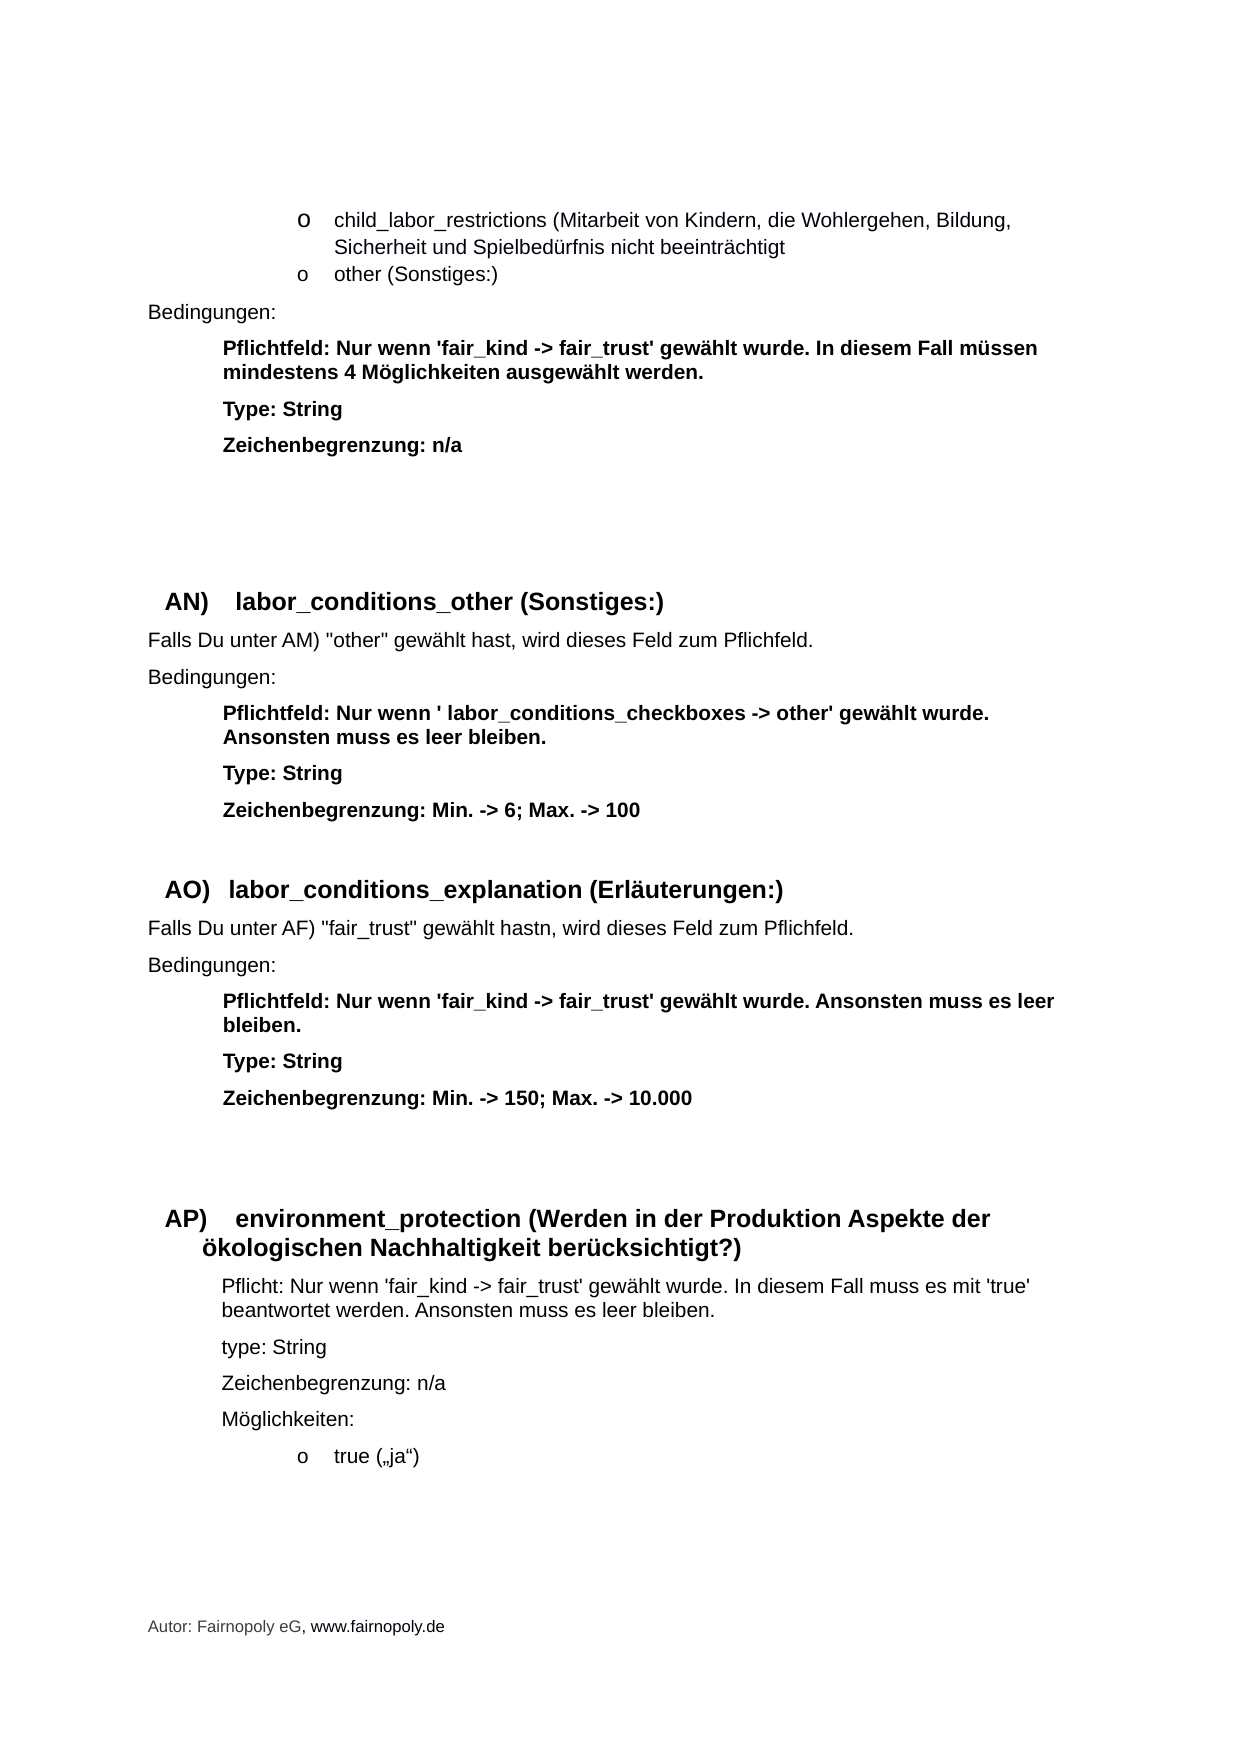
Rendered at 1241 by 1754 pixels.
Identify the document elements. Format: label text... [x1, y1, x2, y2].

text type: String [164, 1334, 1093, 1358]
text Pflicht: Nur wenn 'fair_kind -> fair_trust' gewählt wurde. In diesem Fall muss es mit 'true' beantwortet werden. Ansonsten muss es leer bleiben. [221, 1274, 1093, 1322]
text Zeichenbegrenzung: n/a [221, 1371, 1093, 1395]
list labor_conditions_explanation (Erläuterungen:) [164, 875, 1093, 904]
list Falls Du unter AF) "fair_trust" gewählt hastn, wird dieses Feld zum Pflichfeld. [148, 916, 1093, 940]
list Pflichtfeld: Nur wenn 'fair_kind -> fair_trust' gewählt wurde. Ansonsten muss es leer bleiben. [223, 989, 1093, 1037]
list child_labor_restrictions (Mitarbeit von Kindern, die Wohlergehen, Bildung, Sicherheit und Spielbedürfnis nicht beeinträchtigt [296, 206, 1093, 259]
list Type: String [223, 396, 1093, 420]
list true („ja“) [296, 1443, 1093, 1469]
list Bedingungen: [148, 664, 1093, 688]
list Bedingungen: [148, 953, 1093, 977]
text Möglichkeiten: [221, 1407, 1093, 1431]
list other (Sonstiges:) [296, 262, 1093, 287]
list Zeichenbegrenzung: Min. -> 150; Max. -> 10.000 [223, 1086, 1093, 1109]
list environment_protection (Werden in der Produktion Aspekte der ökologischen Nachhaltigkeit berücksichtigt?) [164, 1204, 1093, 1262]
list Bedingungen: [148, 300, 1093, 324]
list Pflichtfeld: Nur wenn ' labor_conditions_checkboxes -> other' gewählt wurde. Ansonsten muss es leer bleiben. [223, 701, 1093, 749]
list Type: String [223, 761, 1093, 785]
list Zeichenbegrenzung: Min. -> 6; Max. -> 100 [223, 798, 1093, 822]
list Zeichenbegrenzung: n/a [223, 433, 1093, 457]
list Falls Du unter AM) "other" gewählt hast, wird dieses Feld zum Pflichfeld. [148, 628, 1093, 652]
list Pflichtfeld: Nur wenn 'fair_kind -> fair_trust' gewählt wurde. In diesem Fall müssen mindestens 4 Möglichkeiten ausgewählt werden. [223, 336, 1093, 384]
list labor_conditions_other (Sonstiges:) [164, 587, 1093, 616]
list Type: String [223, 1049, 1093, 1073]
